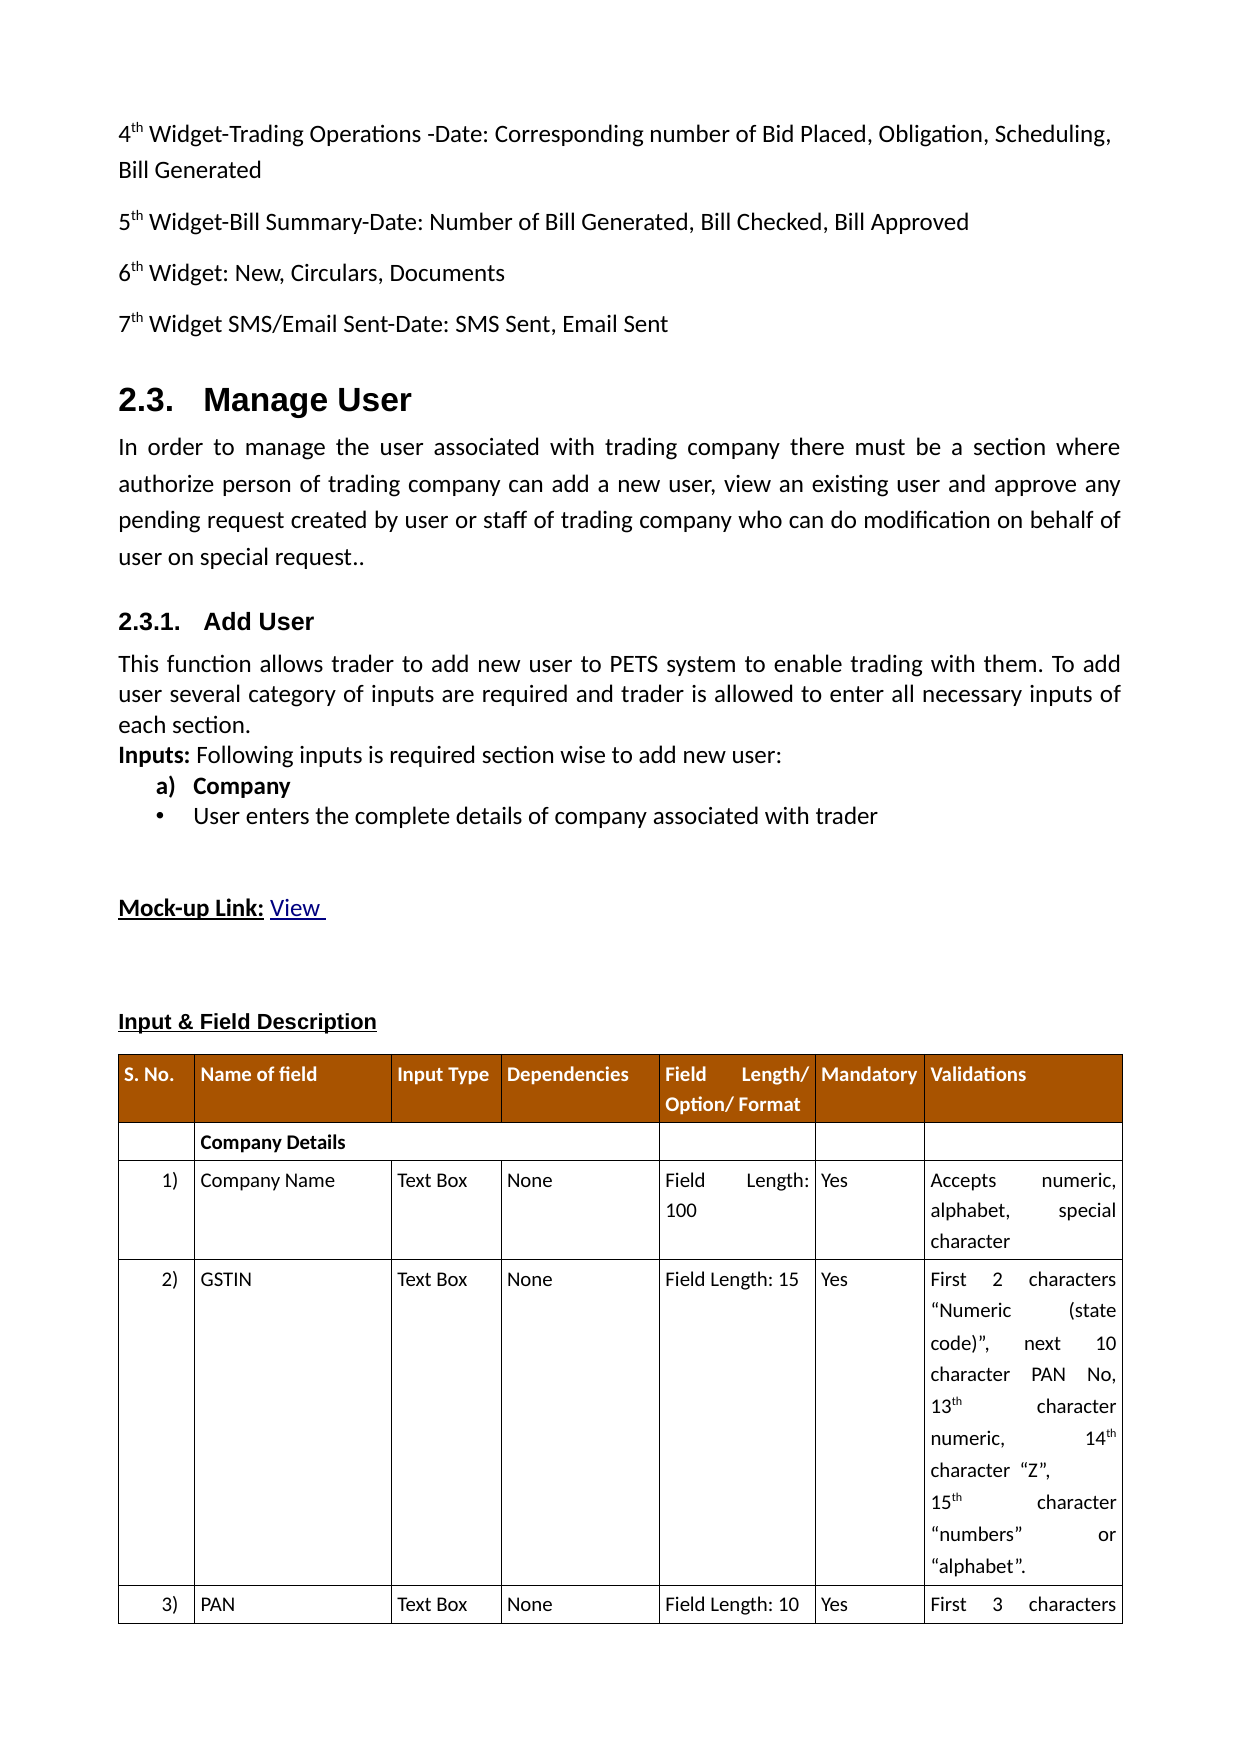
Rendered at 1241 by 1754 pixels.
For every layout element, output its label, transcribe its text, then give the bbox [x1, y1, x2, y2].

text In order to manage the user associated with trading company there must be a section where authorize person of trading company can add a new user, view an existing user and approve any pending request created by user or staff of trading company who can do modification on behalf of user on special request.. [118, 431, 1122, 571]
table_header Validations [925, 1055, 1122, 1122]
text Inputs: Following inputs is required section wise to add new user: [118, 739, 1122, 770]
text This function allows trader to add new user to PETS system to enable trading with them. To add user several category of inputs are required and trader is allowed to enter all necessary inputs of each section. [118, 648, 1122, 739]
table_cell [816, 1123, 924, 1160]
table_cell [119, 1161, 194, 1259]
subtitle Add User [118, 607, 1122, 635]
table_cell Text Box [392, 1161, 501, 1259]
table_cell [925, 1123, 1122, 1160]
table_cell Text Box [392, 1260, 501, 1585]
text 7th Widget SMS/Email Sent-Date: SMS Sent, Email Sent [118, 308, 1122, 339]
subtitle Manage User [118, 380, 1122, 419]
table_cell Field Length: 15 [660, 1260, 815, 1585]
table_header Field Length/ Option/ Format [660, 1055, 815, 1122]
table_cell Company Details [195, 1123, 659, 1160]
table_cell Text Box [392, 1586, 501, 1623]
table_header Name of field [195, 1055, 391, 1122]
text Mock-up Link: View [118, 892, 1122, 923]
table_cell PAN [195, 1586, 391, 1623]
table_cell Field Length: 10 [660, 1586, 815, 1623]
table_cell First 2 characters “Numeric (state code)”, next 10 character PAN No, 13th character numeric, 14th character “Z”, 15th character “numbers” or “alphabet”. [925, 1260, 1122, 1585]
table_cell [119, 1123, 194, 1160]
table_cell None [502, 1586, 659, 1623]
text 6th Widget: New, Circulars, Documents [118, 257, 1122, 287]
table_cell Yes [816, 1586, 924, 1623]
table_cell Field Length: 100 [660, 1161, 815, 1259]
table_cell Yes [816, 1161, 924, 1259]
table_cell Accepts numeric, alphabet, special character [925, 1161, 1122, 1259]
table_header Input Type [392, 1055, 501, 1122]
list User enters the complete details of company associated with trader [156, 801, 1122, 831]
table_cell GSTIN [195, 1260, 391, 1585]
text 4th Widget-Trading Operations -Date: Corresponding number of Bid Placed, Obligation, Scheduling, Bill Generated [118, 118, 1122, 185]
table_cell [119, 1260, 194, 1585]
table_header S. No. [119, 1055, 194, 1122]
table_cell First 3 characters [925, 1586, 1122, 1623]
table_header Dependencies [502, 1055, 659, 1122]
list Company [156, 770, 1122, 801]
text Input & Field Description [118, 1009, 1122, 1034]
table_cell None [502, 1260, 659, 1585]
table_header Mandatory [816, 1055, 924, 1122]
text 5th Widget-Bill Summary-Date: Number of Bill Generated, Bill Checked, Bill Approved [118, 206, 1122, 236]
table_cell None [502, 1161, 659, 1259]
table_cell Company Name [195, 1161, 391, 1259]
table_cell Yes [816, 1260, 924, 1585]
table_cell [119, 1586, 194, 1623]
table_cell [660, 1123, 815, 1160]
